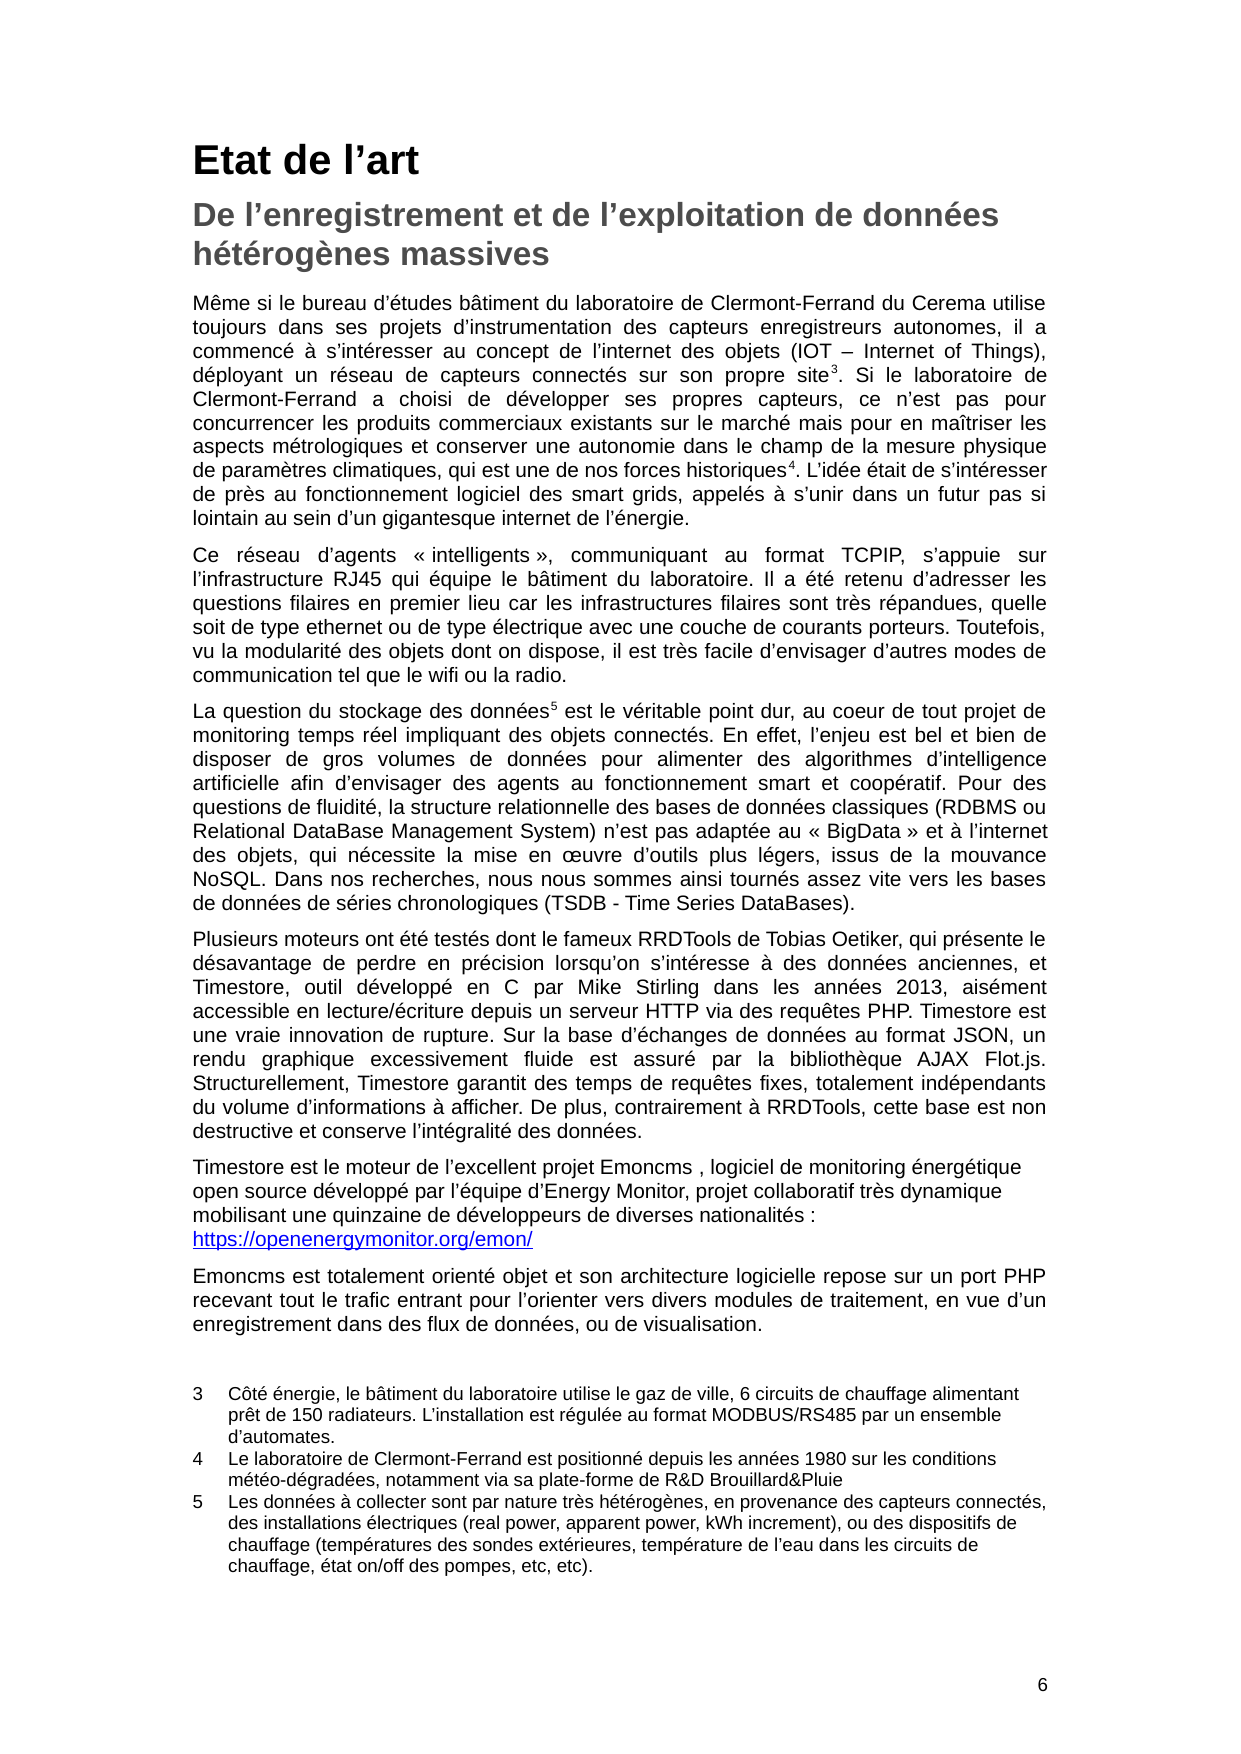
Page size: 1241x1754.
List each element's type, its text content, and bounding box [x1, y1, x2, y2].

text Les données à collecter sont par nature très hétérogènes, en provenance des capteurs connectés, des installations électriques (real power, apparent power, kWh increment), ou des dispositifs de chauffage (températures des sondes extérieures, température de l’eau dans les circuits de chauffage, état on/off des pompes, etc, etc). [192, 1491, 1048, 1577]
subtitle Etat de l’art [192, 135, 1048, 183]
text Timestore est le moteur de l’excellent projet Emoncms , logiciel de monitoring énergétique open source développé par l’équipe d’Energy Monitor, projet collaboratif très dynamique mobilisant une quinzaine de développeurs de diverses nationalités : https://openenergymonitor.org/emon/ [192, 1155, 1048, 1251]
text Le laboratoire de Clermont-Ferrand est positionné depuis les années 1980 sur les conditions météo-dégradées, notamment via sa plate-forme de R&D Brouillard&Pluie [192, 1447, 1048, 1491]
text Plusieurs moteurs ont été testés dont le fameux RRDTools de Tobias Oetiker, qui présente le désavantage de perdre en précision lorsqu’on s’intéresse à des données anciennes, et Timestore, outil développé en C par Mike Stirling dans les années 2013, aisément accessible en lecture/écriture depuis un serveur HTTP via des requêtes PHP. Timestore est une vraie innovation de rupture. Sur la base d’échanges de données au format JSON, un rendu graphique excessivement fluide est assuré par la bibliothèque AJAX Flot.js. Structurellement, Timestore garantit des temps de requêtes fixes, totalement indépendants du volume d’informations à afficher. De plus, contrairement à RRDTools, cette base est non destructive et conserve l’intégralité des données. [192, 927, 1048, 1143]
text Côté énergie, le bâtiment du laboratoire utilise le gaz de ville, 6 circuits de chauffage alimentant prêt de 150 radiateurs. L’installation est régulée au format MODBUS/RS485 par un ensemble d’automates. [192, 1383, 1048, 1447]
text Même si le bureau d’études bâtiment du laboratoire de Clermont-Ferrand du Cerema utilise toujours dans ses projets d’instrumentation des capteurs enregistreurs autonomes, il a commencé à s’intéresser au concept de l’internet des objets (IOT – Internet of Things), déployant un réseau de capteurs connectés sur son propre site. Si le laboratoire de Clermont-Ferrand a choisi de développer ses propres capteurs, ce n’est pas pour concurrencer les produits commerciaux existants sur le marché mais pour en maîtriser les aspects métrologiques et conserver une autonomie dans le champ de la mesure physique de paramètres climatiques, qui est une de nos forces historiques. L’idée était de s’intéresser de près au fonctionnement logiciel des smart grids, appelés à s’unir dans un futur pas si lointain au sein d’un gigantesque internet de l’énergie. [192, 291, 1048, 530]
text Emoncms est totalement orienté objet et son architecture logicielle repose sur un port PHP recevant tout le trafic entrant pour l’orienter vers divers modules de traitement, en vue d’un enregistrement dans des flux de données, ou de visualisation. [192, 1263, 1048, 1335]
text La question du stockage des données est le véritable point dur, au coeur de tout projet de monitoring temps réel impliquant des objets connectés. En effet, l’enjeu est bel et bien de disposer de gros volumes de données pour alimenter des algorithmes d’intelligence artificielle afin d’envisager des agents au fonctionnement smart et coopératif. Pour des questions de fluidité, la structure relationnelle des bases de données classiques (RDBMS ou Relational DataBase Management System) n’est pas adaptée au « BigData » et à l’internet des objets, qui nécessite la mise en œuvre d’outils plus légers, issus de la mouvance NoSQL. Dans nos recherches, nous nous sommes ainsi tournés assez vite vers les bases de données de séries chronologiques (TSDB - Time Series DataBases). [192, 699, 1048, 914]
text Ce réseau d’agents « intelligents », communiquant au format TCPIP, s’appuie sur l’infrastructure RJ45 qui équipe le bâtiment du laboratoire. Il a été retenu d’adresser les questions filaires en premier lieu car les infrastructures filaires sont très répandues, quelle soit de type ethernet ou de type électrique avec une couche de courants porteurs. Toutefois, vu la modularité des objets dont on dispose, il est très facile d’envisager d’autres modes de communication tel que le wifi ou la radio. [192, 543, 1048, 686]
subtitle De l’enregistrement et de l’exploitation de données hétérogènes massives [192, 195, 1048, 272]
